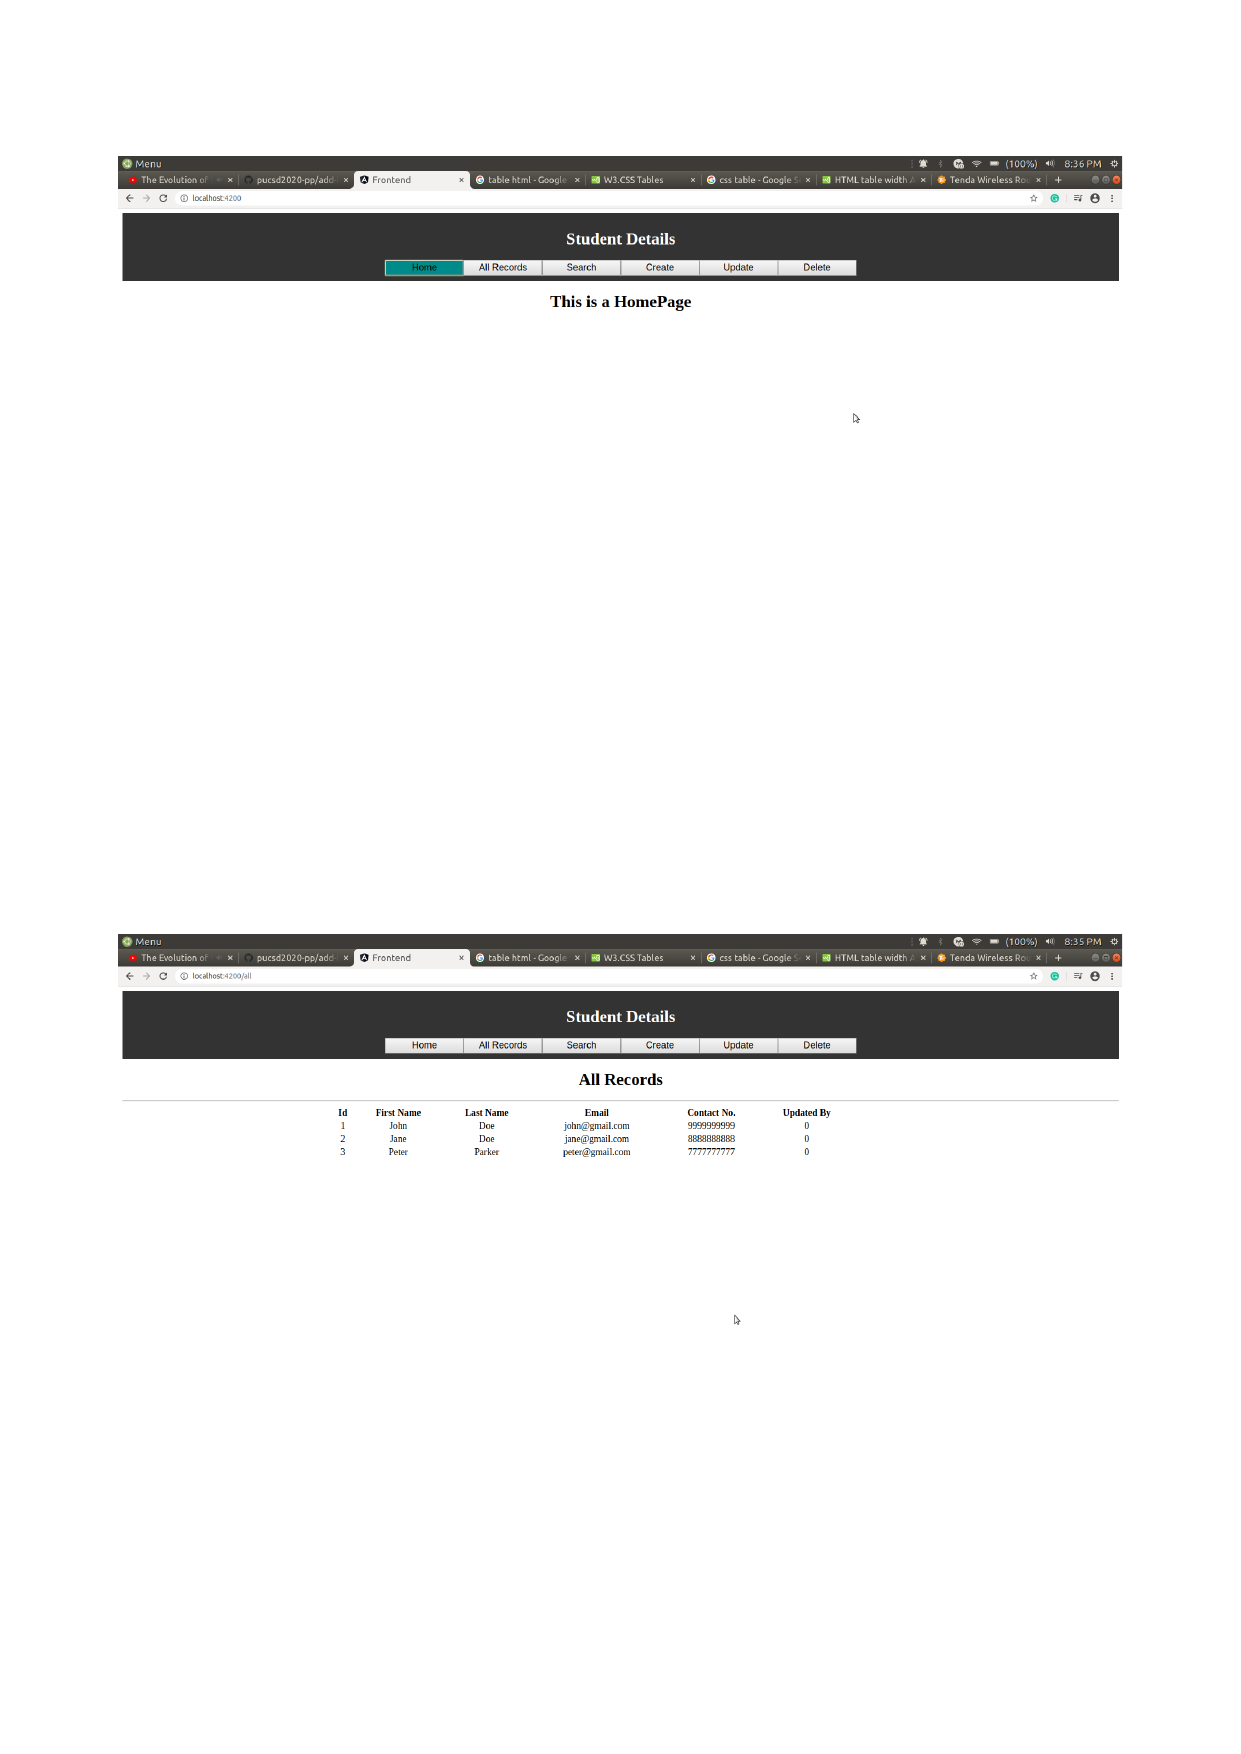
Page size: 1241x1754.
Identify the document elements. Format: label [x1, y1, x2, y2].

picture [118, 934, 1123, 1499]
picture [118, 156, 1123, 722]
